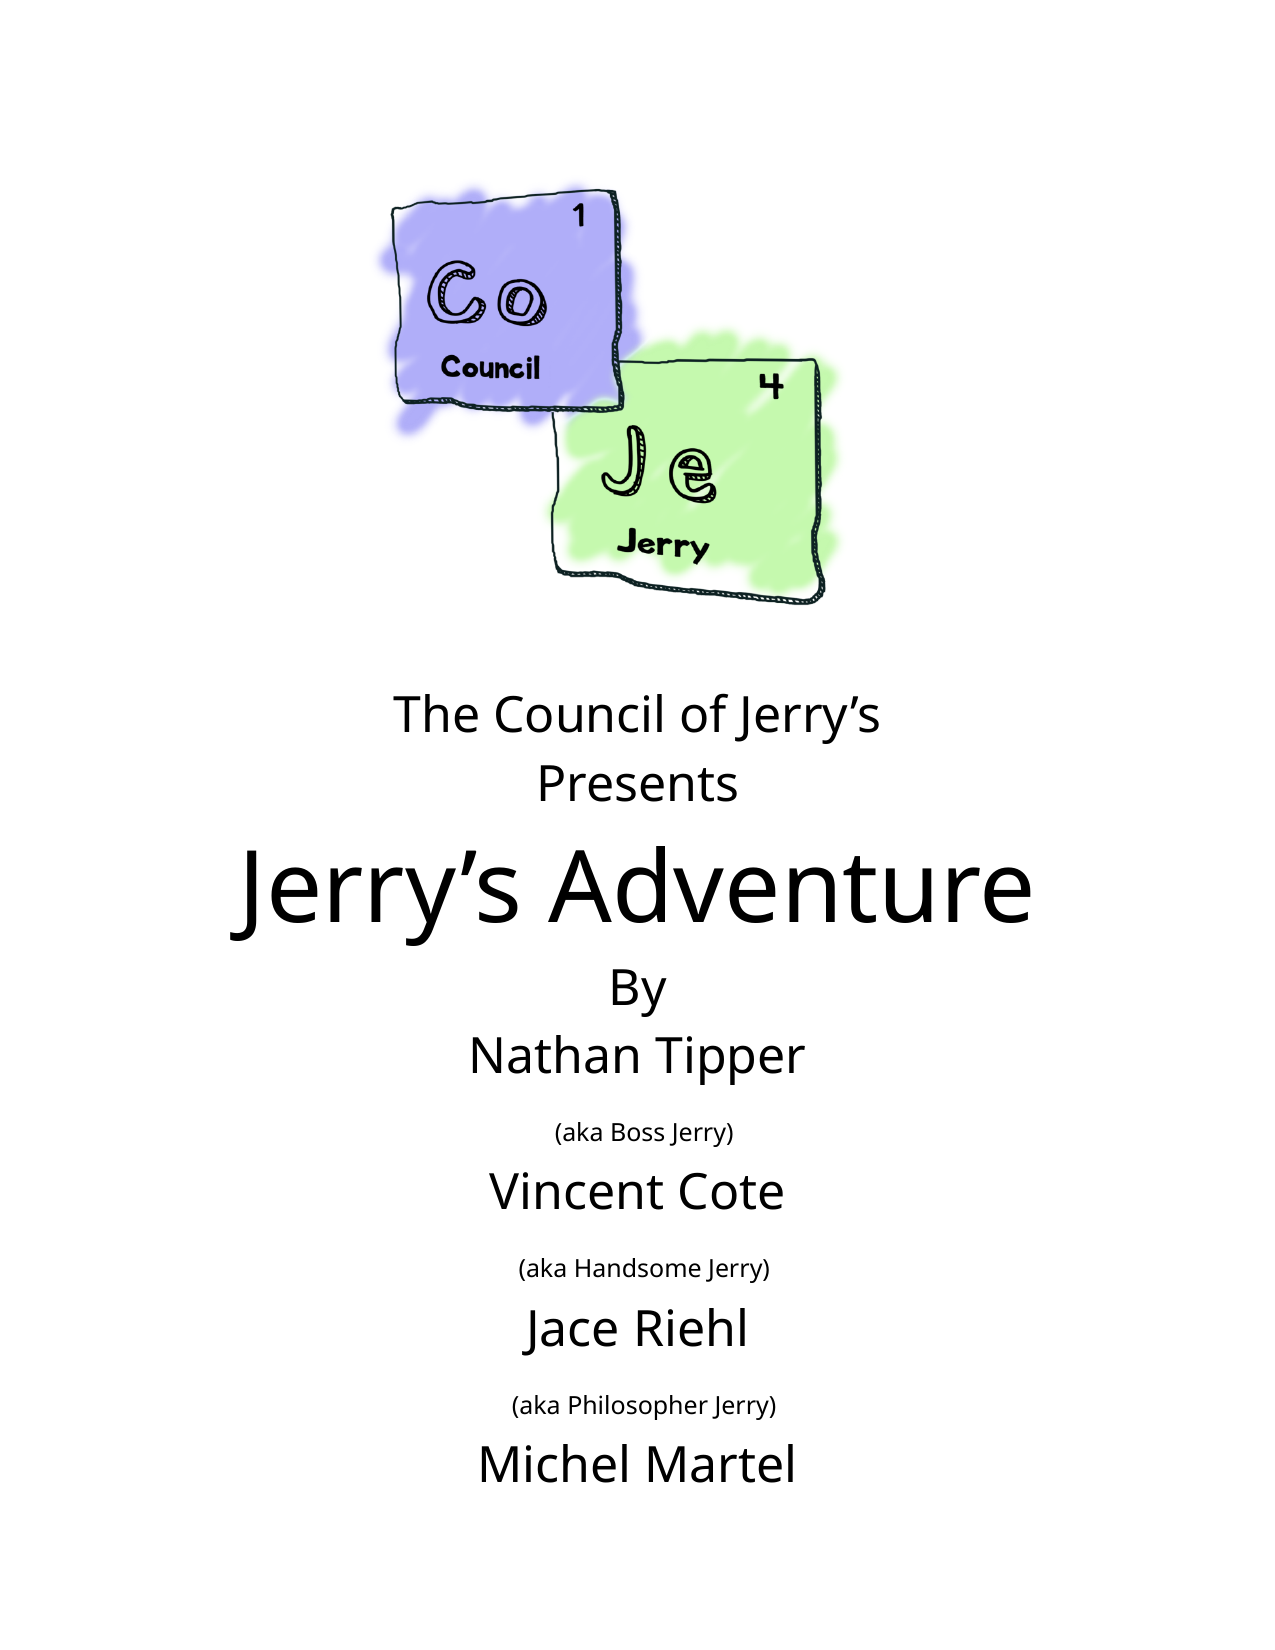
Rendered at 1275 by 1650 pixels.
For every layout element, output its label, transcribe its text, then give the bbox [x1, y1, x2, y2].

text (aka Handsome Jerry) [118, 1224, 1157, 1292]
text By [118, 952, 1157, 1020]
text Presents [118, 747, 1157, 816]
text (aka Boss Jerry) [118, 1088, 1157, 1156]
text Jace Riehl [118, 1292, 1157, 1361]
text Nathan Tipper [118, 1020, 1157, 1088]
text Vincent Cote [118, 1156, 1157, 1224]
text (aka Philosopher Jerry) [118, 1361, 1157, 1429]
text The Council of Jerry’s [118, 679, 1157, 747]
text Michel Martel [118, 1429, 1157, 1497]
text Jerry’s Adventure [118, 816, 1157, 952]
picture [366, 172, 851, 608]
